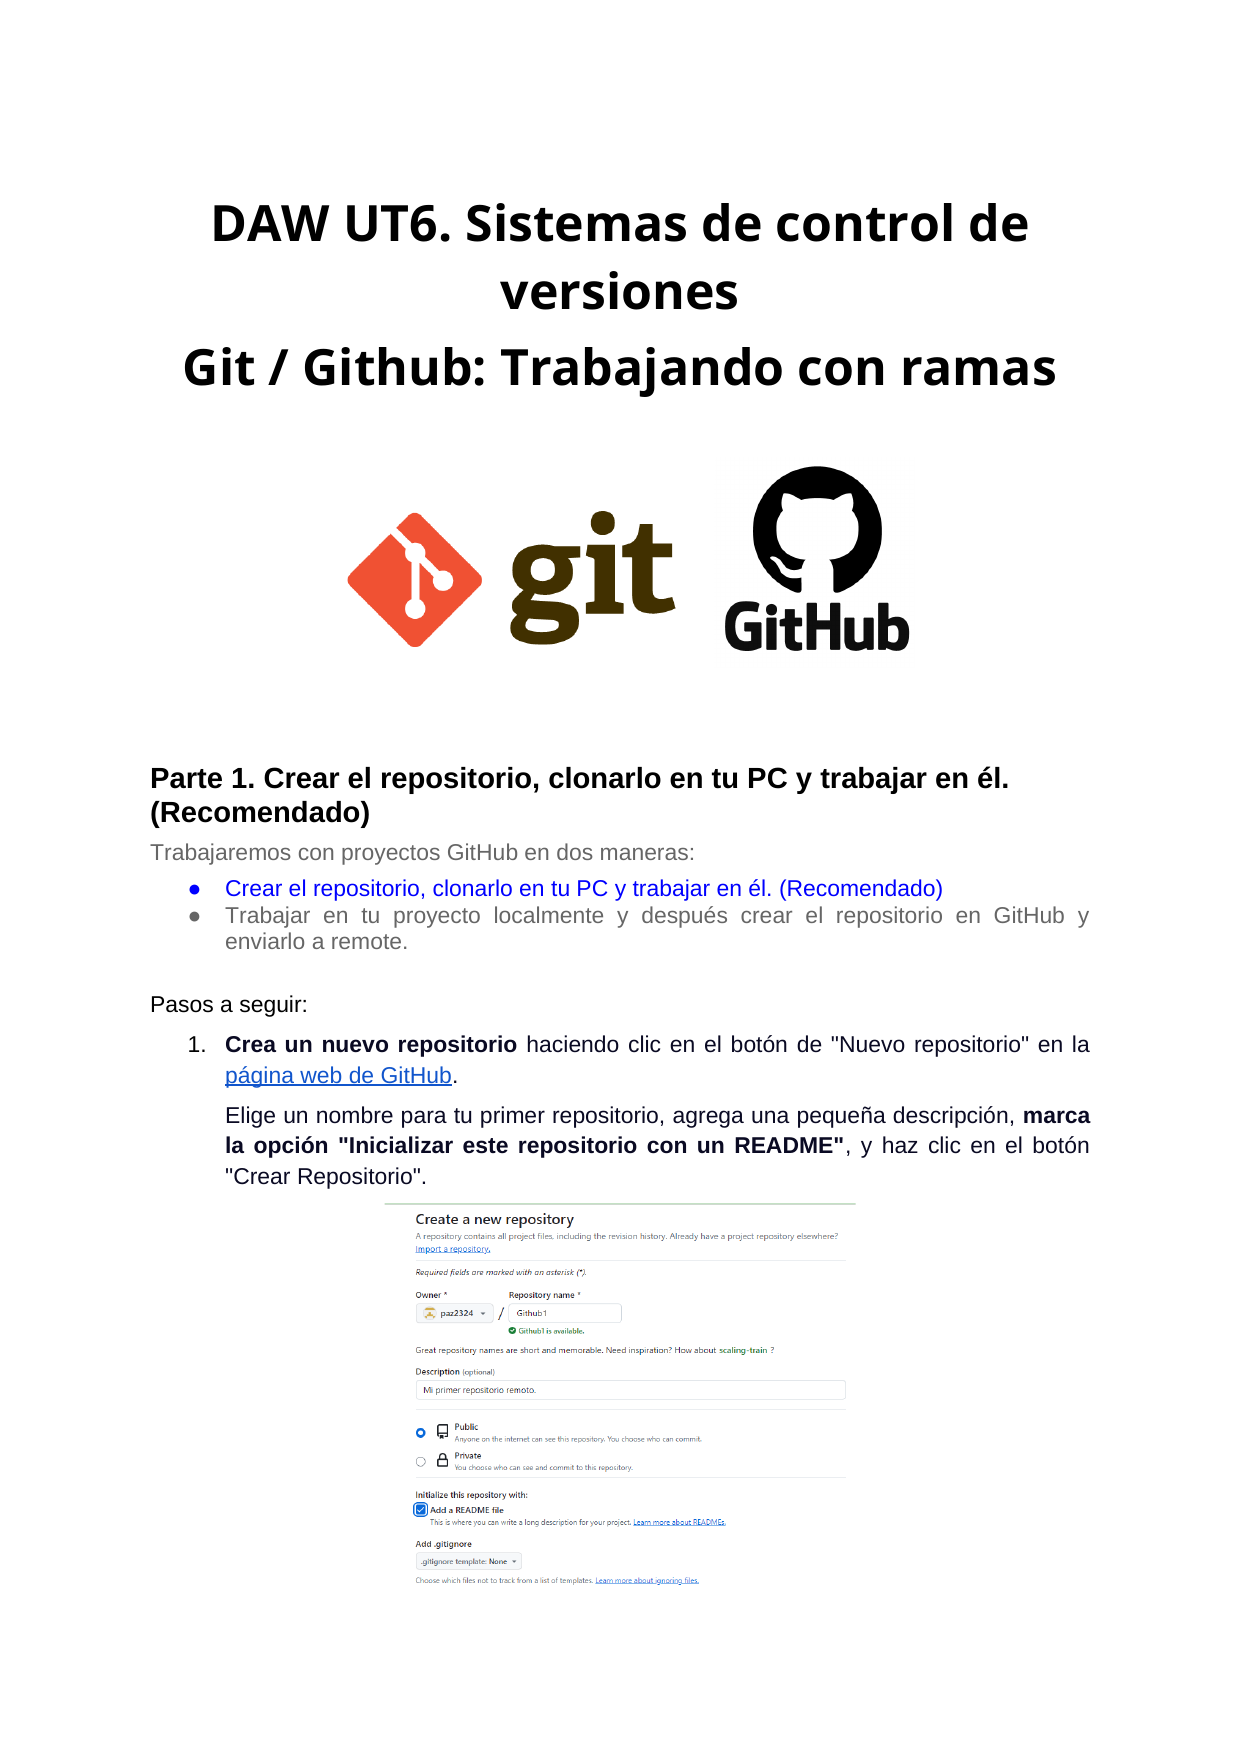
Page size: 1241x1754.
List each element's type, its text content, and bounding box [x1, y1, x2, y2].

text Elige un nombre para tu primer repositorio, agrega una pequeña descripción, marca la opción "Inicializar este repositorio con un README", y haz clic en el botón "Crear Repositorio". [225, 1102, 1090, 1189]
subtitle Crear el repositorio, clonarlo en tu PC y trabajar en él. (Recomendado) [187, 875, 1090, 902]
text Pasos a seguir: [150, 991, 1090, 1017]
subtitle Trabajar en tu proyecto localmente y después crear el repositorio en GitHub y enviarlo a remote. [187, 902, 1090, 954]
subtitle Trabajaremos con proyectos GitHub en dos maneras: [150, 838, 1090, 865]
picture [325, 481, 494, 668]
picture [840, 457, 915, 668]
list Crea un nuevo repositorio haciendo clic en el botón de "Nuevo repositorio" en la página web de GitHub. [187, 1031, 1090, 1088]
subtitle DAW UT6. Sistemas de control de versiones [150, 187, 1090, 324]
text Git / Github: Trabajando con ramas [150, 332, 1090, 400]
picture [384, 1203, 856, 1591]
subtitle Parte 1. Crear el repositorio, clonarlo en tu PC y trabajar en él. (Recomendado) [150, 761, 1090, 828]
